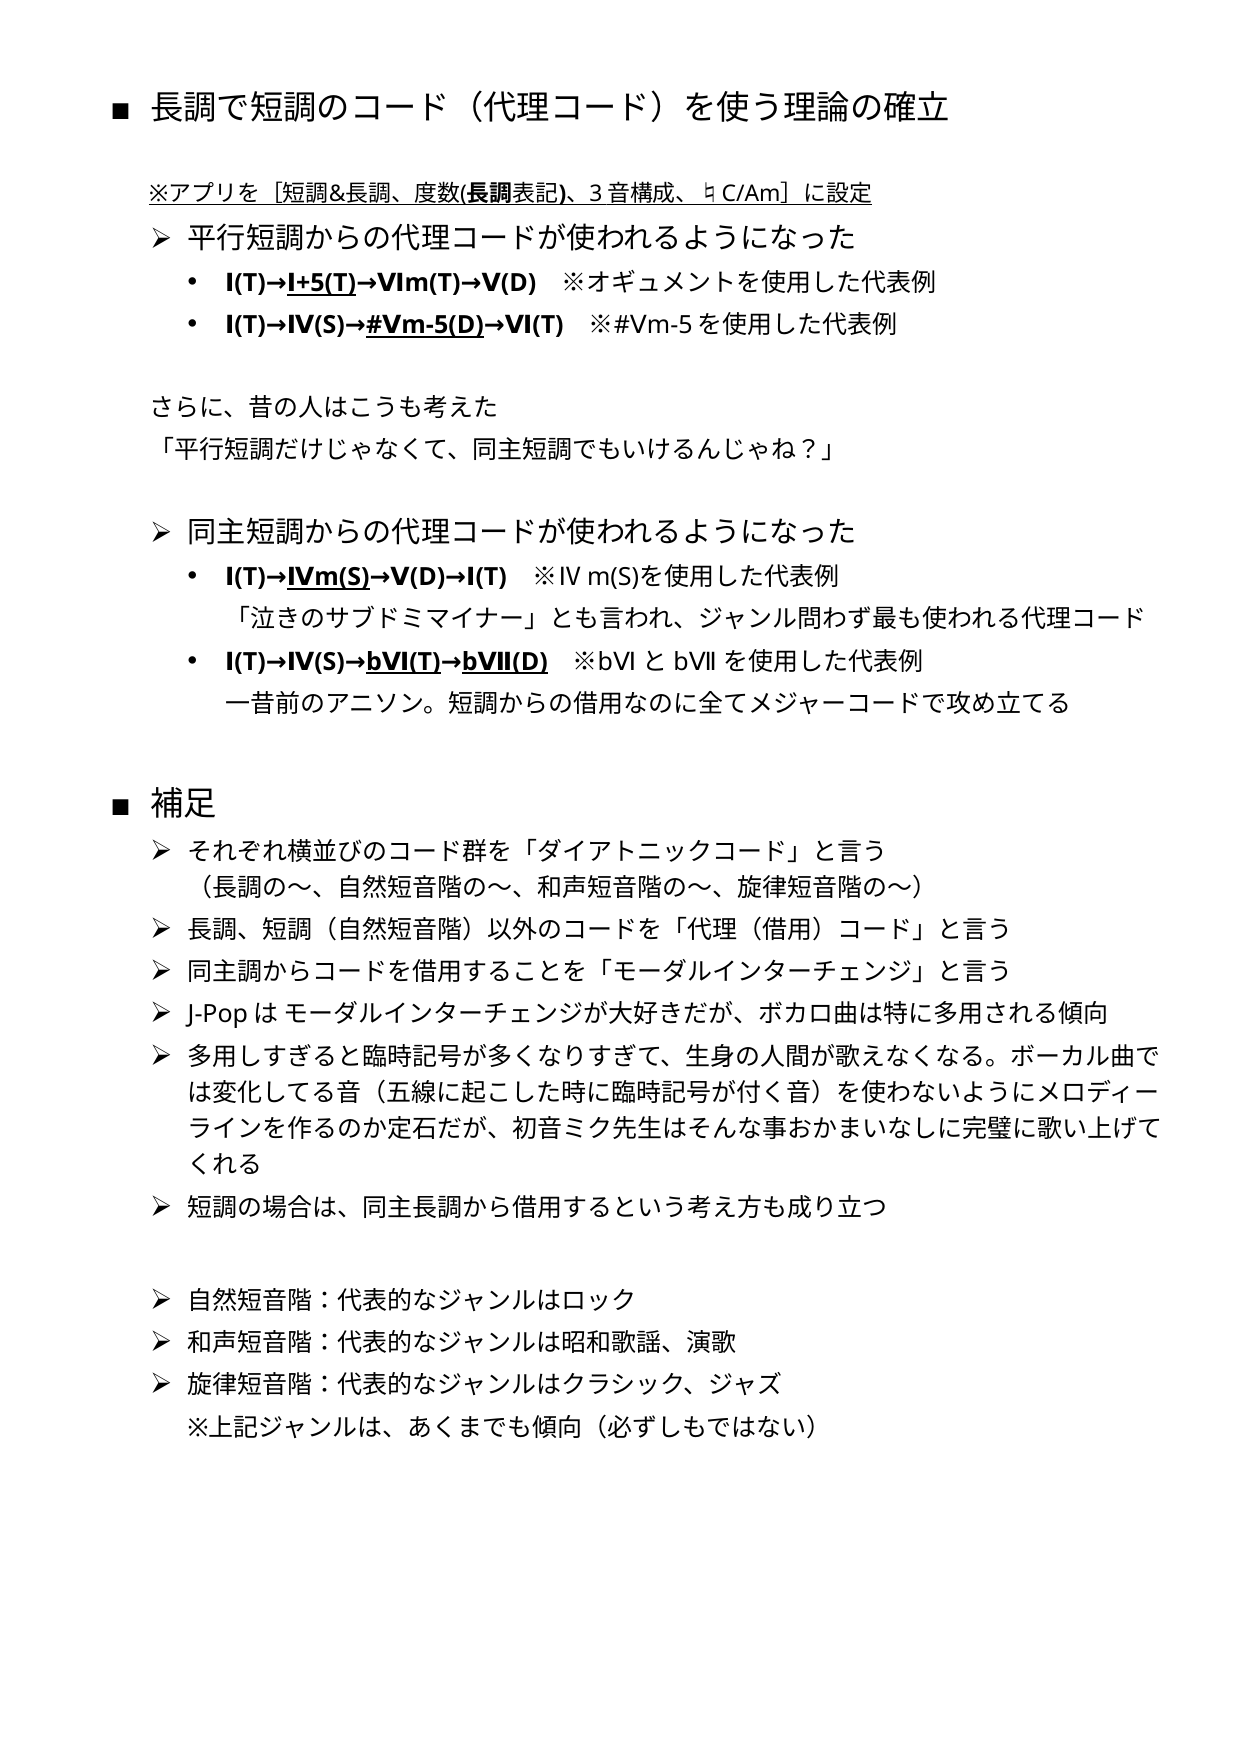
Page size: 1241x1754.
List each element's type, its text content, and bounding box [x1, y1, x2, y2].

list ※上記ジャンルは、あくまでも傾向（必ずしもではない） [150, 1407, 1165, 1443]
list Ⅰ(T)→Ⅳ(S)→#Ⅴm-5(D)→Ⅵ(T) ※#Ⅴm-5を使用した代表例 [187, 305, 1165, 341]
text さらに、昔の人はこうも考えた [75, 387, 1165, 423]
text ※アプリを［短調&長調、度数(長調表記)、3音構成、♮C/Am］に設定 [149, 175, 1165, 208]
list Ⅰ(T)→Ⅳ(S)→bⅥ(T)→bⅦ(D) ※bⅥ と bⅦ を使用した代表例 [187, 641, 1165, 677]
list Ⅰ(T)→Ⅳm(S)→Ⅴ(D)→Ⅰ(T) ※Ⅳm(S)を使用した代表例 [187, 557, 1165, 593]
list 同主調からコードを借用することを「モーダルインターチェンジ」と言う [150, 952, 1165, 988]
list 長調で短調のコード（代理コード）を使う理論の確立 [112, 81, 1165, 129]
list 一昔前のアニソン。短調からの借用なのに全てメジャーコードで攻め立てる [187, 683, 1165, 719]
list J-Popは モーダルインターチェンジが大好きだが、ボカロ曲は特に多用される傾向 [150, 994, 1165, 1030]
text 「平行短調だけじゃなくて、同主短調でもいけるんじゃね？」 [75, 429, 1165, 465]
list 長調、短調（自然短音階）以外のコードを「代理（借用）コード」と言う [150, 909, 1165, 946]
list それぞれ横並びのコード群を「ダイアトニックコード」と言う （長調の～、自然短音階の～、和声短音階の～、旋律短音階の～） [150, 831, 1165, 903]
list 多用しすぎると臨時記号が多くなりすぎて、生身の人間が歌えなくなる。ボーカル曲では変化してる音（五線に起こした時に臨時記号が付く音）を使わないようにメロディーラインを作るのか定石だが、初音ミク先生はそんな事おかまいなしに完璧に歌い上げてくれる [150, 1036, 1165, 1181]
list 和声短音階：代表的なジャンルは昭和歌謡、演歌 [150, 1323, 1165, 1359]
list 平行短調からの代理コードが使われるようになった [150, 214, 1165, 257]
list 旋律短音階：代表的なジャンルはクラシック、ジャズ [150, 1365, 1165, 1401]
list 「泣きのサブドミマイナー」とも言われ、ジャンル問わず最も使われる代理コード [187, 599, 1165, 635]
list Ⅰ(T)→Ⅰ+5(T)→Ⅵm(T)→Ⅴ(D) ※オギュメントを使用した代表例 [187, 263, 1165, 299]
list 短調の場合は、同主長調から借用するという考え方も成り立つ [150, 1187, 1165, 1223]
list 同主短調からの代理コードが使われるようになった [150, 508, 1165, 551]
list 補足 [112, 777, 1165, 825]
list 自然短音階：代表的なジャンルはロック [150, 1281, 1165, 1317]
